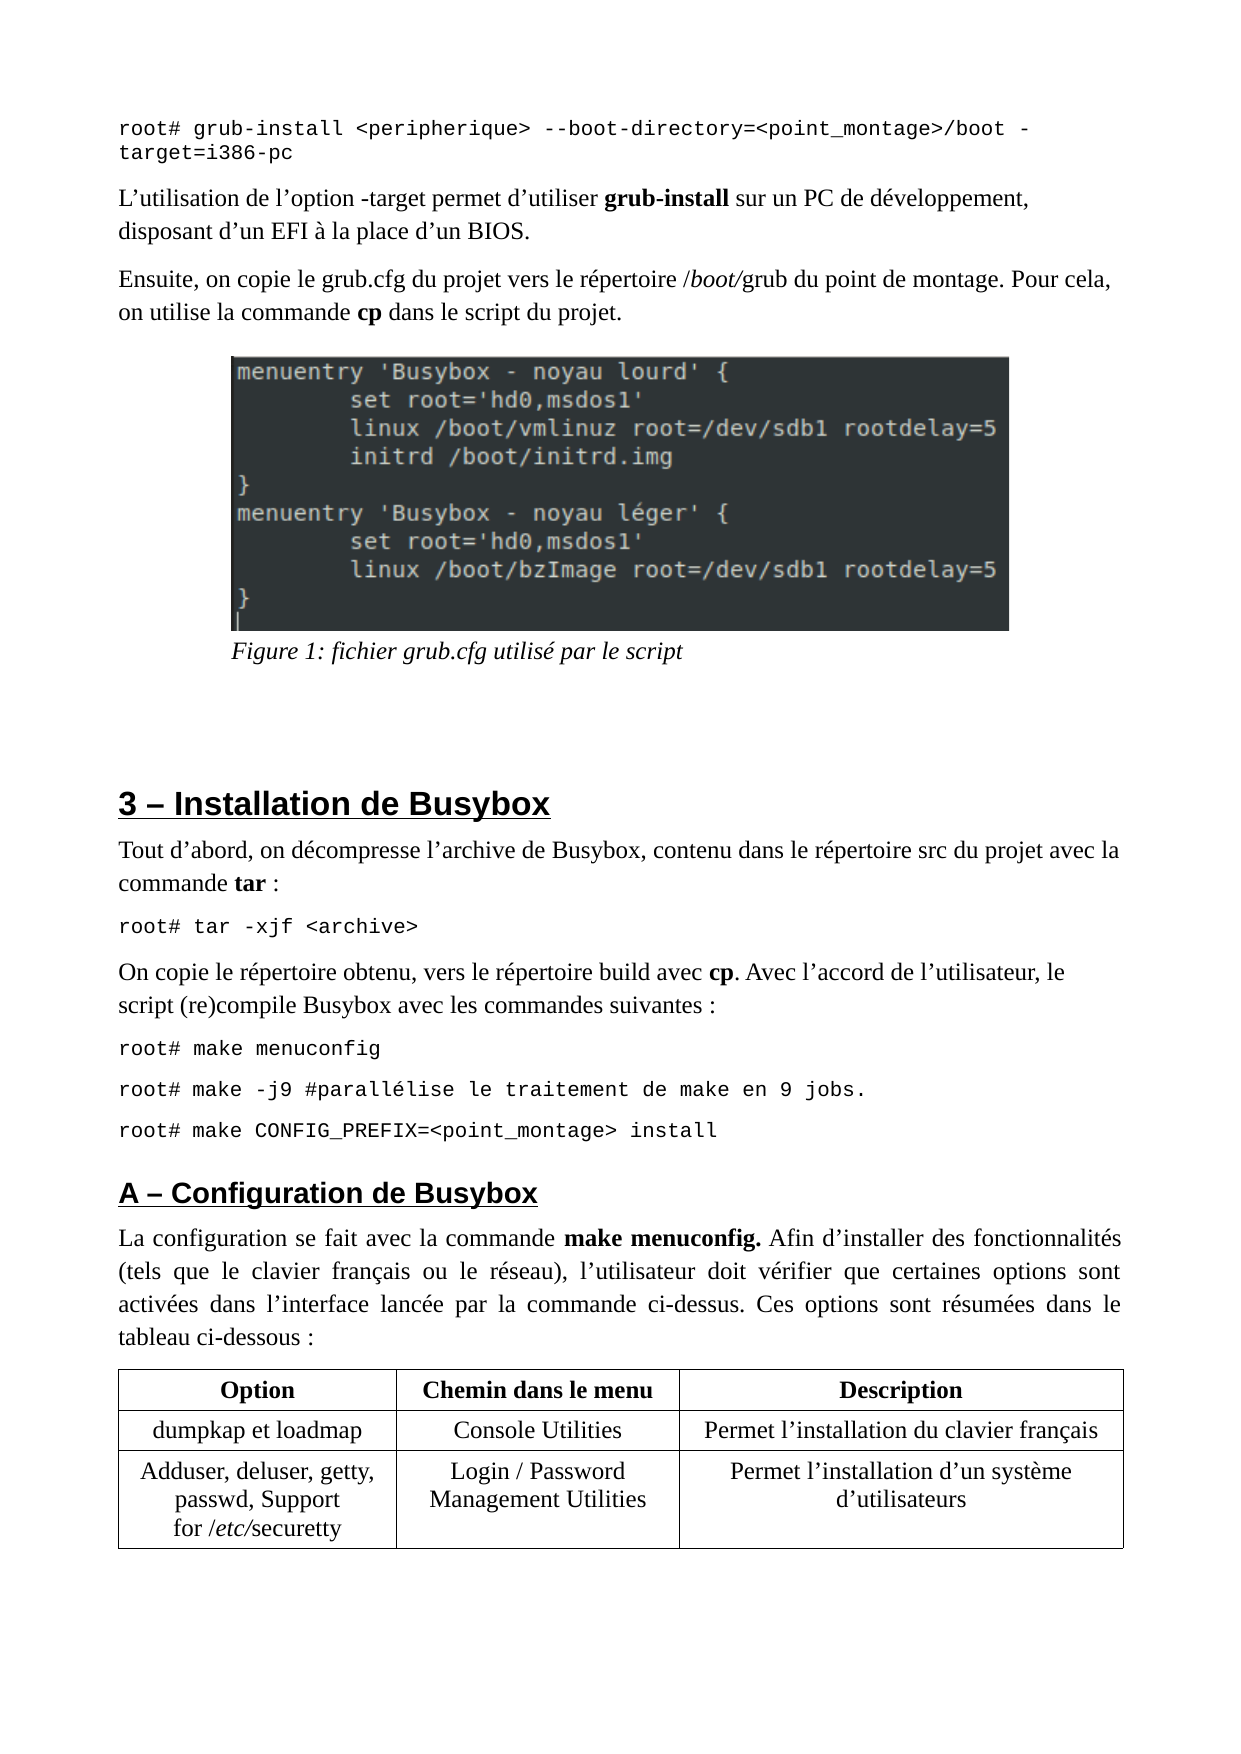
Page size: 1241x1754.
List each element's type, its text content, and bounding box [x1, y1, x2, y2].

text root# grub-install <peripherique> --boot-directory=<point_montage>/boot -target=i386-pc [118, 118, 1122, 165]
text La configuration se fait avec la commande make menuconfig. Afin d’installer des fonctionnalités (tels que le clavier français ou le réseau), l’utilisateur doit vérifier que certaines options sont activées dans l’interface lancée par la commande ci-dessus. Ces options sont résumées dans le tableau ci-dessous : [118, 1223, 1122, 1351]
subtitle 3 – Installation de Busybox [118, 784, 1122, 823]
subtitle A – Configuration de Busybox [118, 1176, 1122, 1210]
table_header Description [680, 1370, 1123, 1410]
text L’utilisation de l’option -target permet d’utiliser grub-install sur un PC de développement, disposant d’un EFI à la place d’un BIOS. [118, 183, 1122, 245]
table_cell Permet l’installation du clavier français [680, 1411, 1123, 1450]
text Figure 1: fichier grub.cfg utilisé par le script [231, 631, 1009, 664]
table_cell dumpkap et loadmap [119, 1411, 396, 1450]
text root# make -j9 #parallélise le traitement de make en 9 jobs. [118, 1079, 1122, 1103]
text Tout d’abord, on décompresse l’archive de Busybox, contenu dans le répertoire src du projet avec la commande tar : [118, 835, 1122, 897]
table_cell Login / Password Management Utilities [397, 1451, 679, 1548]
table_cell Console Utilities [397, 1411, 679, 1450]
table_header Chemin dans le menu [397, 1370, 679, 1410]
text Ensuite, on copie le grub.cfg du projet vers le répertoire /boot/grub du point de montage. Pour cela, on utilise la commande cp dans le script du projet. [118, 264, 1122, 326]
text root# make CONFIG_PREFIX=<point_montage> install [118, 1121, 1122, 1144]
text root# make menuconfig [118, 1038, 1122, 1061]
text root# tar -xjf <archive> [118, 916, 1122, 939]
table_cell Permet l’installation d’un système d’utilisateurs [680, 1451, 1123, 1548]
text On copie le répertoire obtenu, vers le répertoire build avec cp. Avec l’accord de l’utilisateur, le script (re)compile Busybox avec les commandes suivantes : [118, 957, 1122, 1019]
picture [231, 356, 1010, 631]
table_header Option [119, 1370, 396, 1410]
table_cell Adduser, deluser, getty, passwd, Support for /etc/securetty [119, 1451, 396, 1548]
